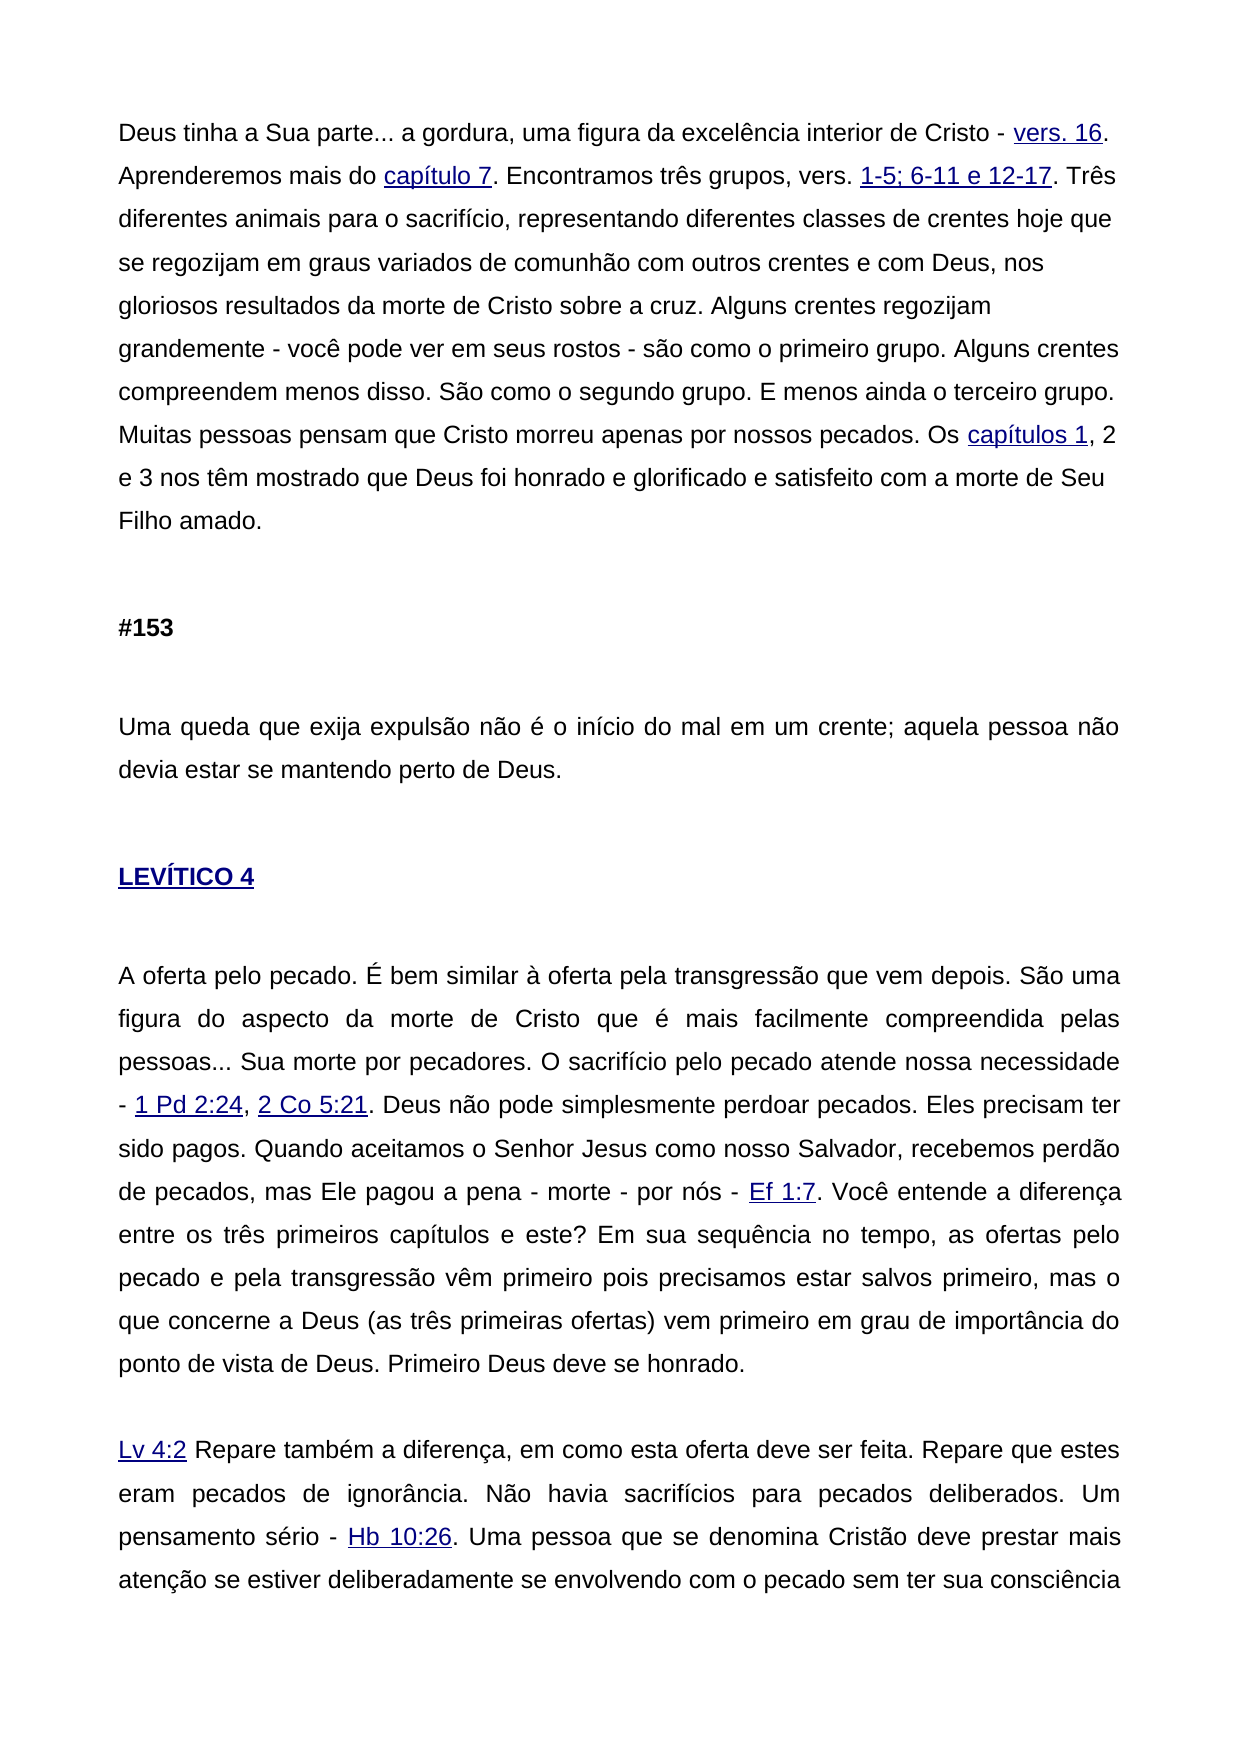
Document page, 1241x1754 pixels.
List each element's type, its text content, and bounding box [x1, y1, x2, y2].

text Uma queda que exija expulsão não é o início do mal em um crente; aquela pessoa não devia estar se mantendo perto de Deus. [118, 712, 1122, 784]
text Lv 4:2 Repare também a diferença, em como esta oferta deve ser feita. Repare que estes eram pecados de ignorância. Não havia sacrifícios para pecados deliberados. Um pensamento sério - Hb 10:26. Uma pessoa que se denomina Cristão deve prestar mais atenção se estiver deliberadamente se envolvendo com o pecado sem ter sua consciência [118, 1435, 1122, 1593]
text Deus tinha a Sua parte... a gordura, uma figura da excelência interior de Cristo - vers. 16. Aprenderemos mais do capítulo 7. Encontramos três grupos, vers. 1-5; 6-11 e 12-17. Três diferentes animais para o sacrifício, representando diferentes classes de crentes hoje que se regozijam em graus variados de comunhão com outros crentes e com Deus, nos gloriosos resultados da morte de Cristo sobre a cruz. Alguns crentes regozijam grandemente - você pode ver em seus rostos - são como o primeiro grupo. Alguns crentes compreendem menos disso. São como o segundo grupo. E menos ainda o terceiro grupo. Muitas pessoas pensam que Cristo morreu apenas por nossos pecados. Os capítulos 1, 2 e 3 nos têm mostrado que Deus foi honrado e glorificado e satisfeito com a morte de Seu Filho amado. [118, 118, 1122, 535]
text A oferta pelo pecado. É bem similar à oferta pela transgressão que vem depois. São uma figura do aspecto da morte de Cristo que é mais facilmente compreendida pelas pessoas... Sua morte por pecadores. O sacrifício pelo pecado atende nossa necessidade - 1 Pd 2:24, 2 Co 5:21. Deus não pode simplesmente perdoar pecados. Eles precisam ter sido pagos. Quando aceitamos o Senhor Jesus como nosso Salvador, recebemos perdão de pecados, mas Ele pagou a pena - morte - por nós - Ef 1:7. Você entende a diferença entre os três primeiros capítulos e este? Em sua sequência no tempo, as ofertas pelo pecado e pela transgressão vêm primeiro pois precisamos estar salvos primeiro, mas o que concerne a Deus (as três primeiras ofertas) vem primeiro em grau de importância do ponto de vista de Deus. Primeiro Deus deve se honrado. [118, 961, 1122, 1378]
subtitle LEVÍTICO 4 [118, 862, 1122, 891]
subtitle #153 [118, 613, 1122, 642]
